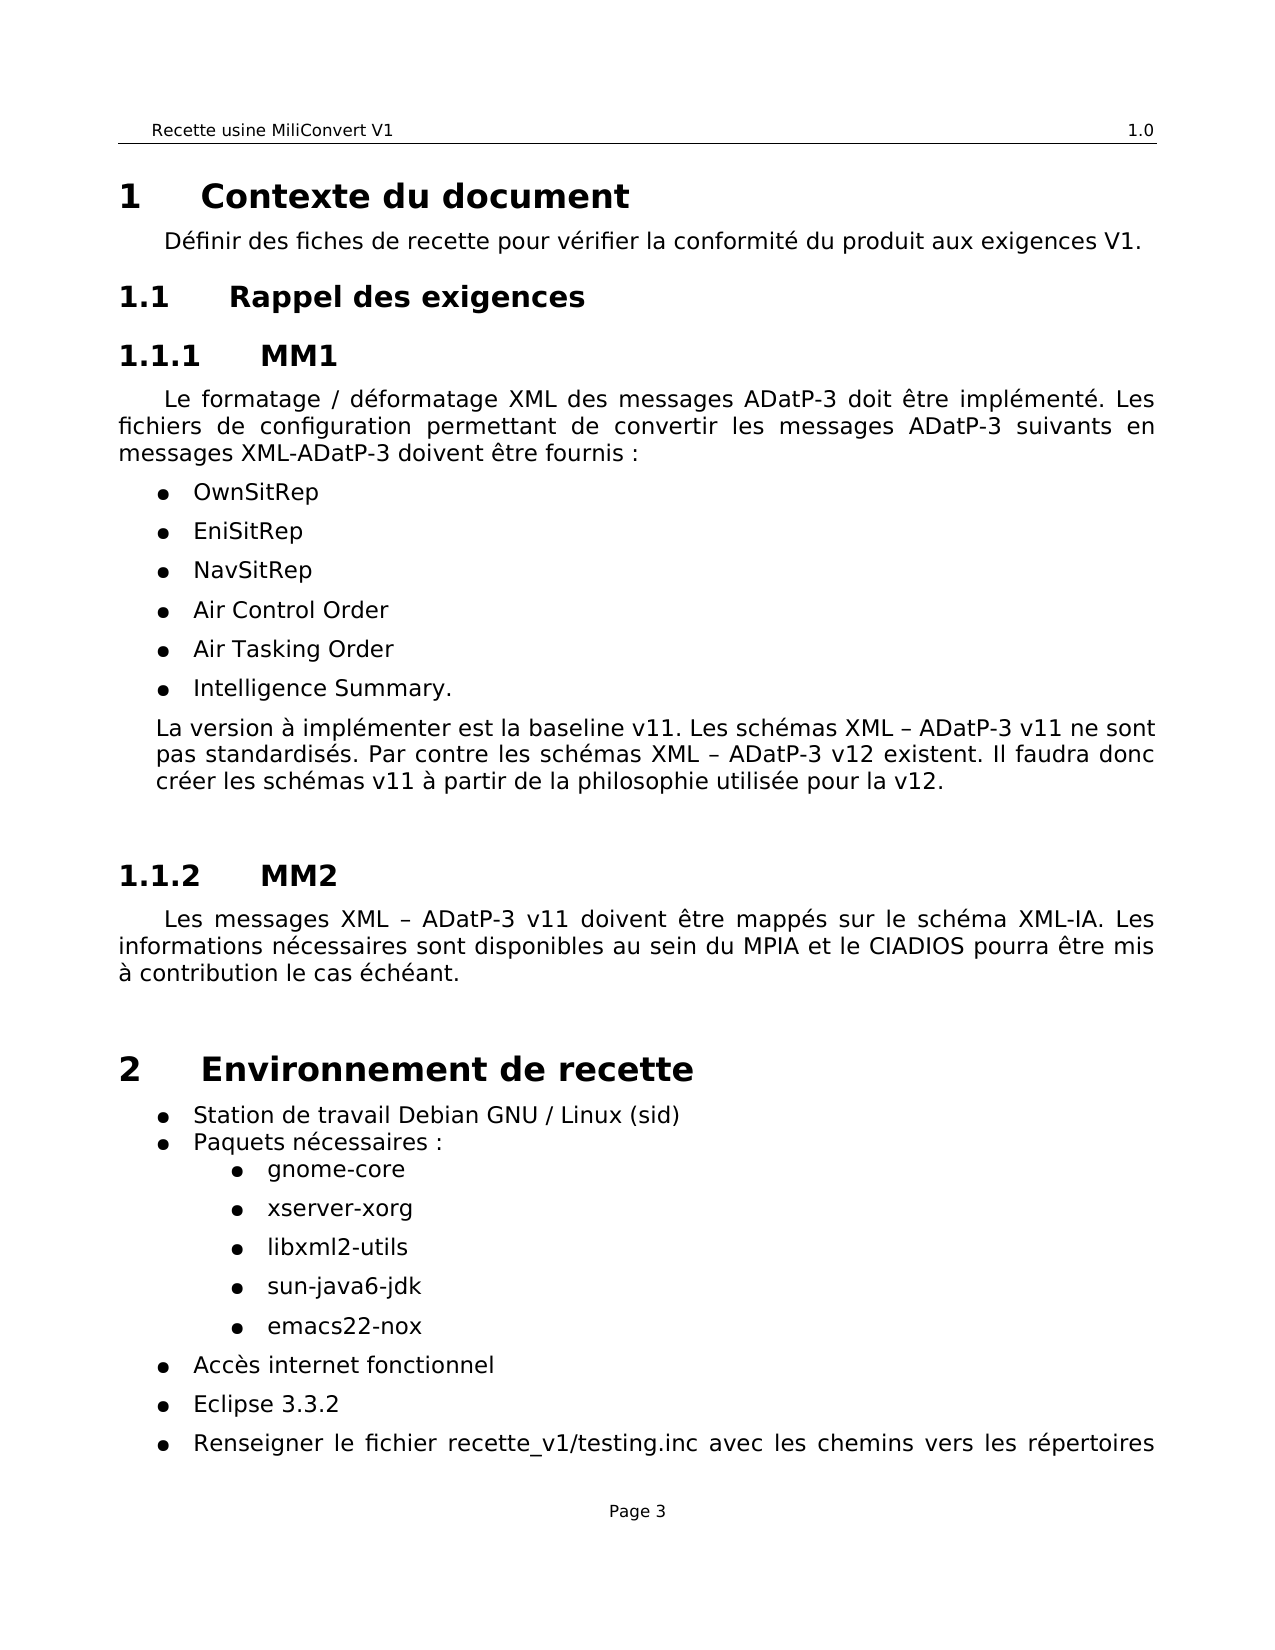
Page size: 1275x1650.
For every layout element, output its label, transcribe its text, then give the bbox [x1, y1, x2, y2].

text Le formatage / déformatage XML des messages ADatP-3 doit être implémenté. Les fichiers de configuration permettant de convertir les messages ADatP-3 suivants en messages XML-ADatP-3 doivent être fournis : [118, 386, 1157, 467]
text Les messages XML – ADatP-3 v11 doivent être mappés sur le schéma XML-IA. Les informations nécessaires sont disponibles au sein du MPIA et le CIADIOS pourra être mis à contribution le cas échéant. [118, 906, 1157, 986]
list gnome-core [229, 1156, 1157, 1182]
list Accès internet fonctionnel [156, 1352, 1157, 1379]
list libxml2-utils [229, 1234, 1157, 1261]
list Eclipse 3.3.2 [156, 1391, 1157, 1418]
list Station de travail Debian GNU / Linux (sid) [156, 1102, 1157, 1129]
list NavSitRep [156, 558, 1157, 584]
list La version à implémenter est la baseline v11. Les schémas XML – ADatP-3 v11 ne sont pas standardisés. Par contre les schémas XML – ADatP-3 v12 existent. Il faudra donc créer les schémas v11 à partir de la philosophie utilisée pour la v12. [118, 715, 1157, 795]
subtitle MM2 [118, 859, 1157, 894]
list Paquets nécessaires : [156, 1129, 1157, 1156]
list OwnSitRep [156, 479, 1157, 506]
list xserver-xorg [229, 1195, 1157, 1222]
subtitle MM1 [118, 339, 1157, 374]
list emacs22-nox [229, 1313, 1157, 1339]
list Intelligence Summary. [156, 676, 1157, 702]
subtitle Contexte du document [118, 177, 1157, 216]
list EniSitRep [156, 518, 1157, 545]
subtitle Environnement de recette [118, 1051, 1157, 1090]
list sun-java6-jdk [229, 1273, 1157, 1300]
text Définir des fiches de recette pour vérifier la conformité du produit aux exigences V1. [118, 228, 1157, 255]
list Renseigner le fichier recette_v1/testing.inc avec les chemins vers les répertoires [156, 1431, 1157, 1457]
list Air Tasking Order [156, 636, 1157, 663]
list Air Control Order [156, 597, 1157, 624]
subtitle Rappel des exigences [118, 280, 1157, 314]
